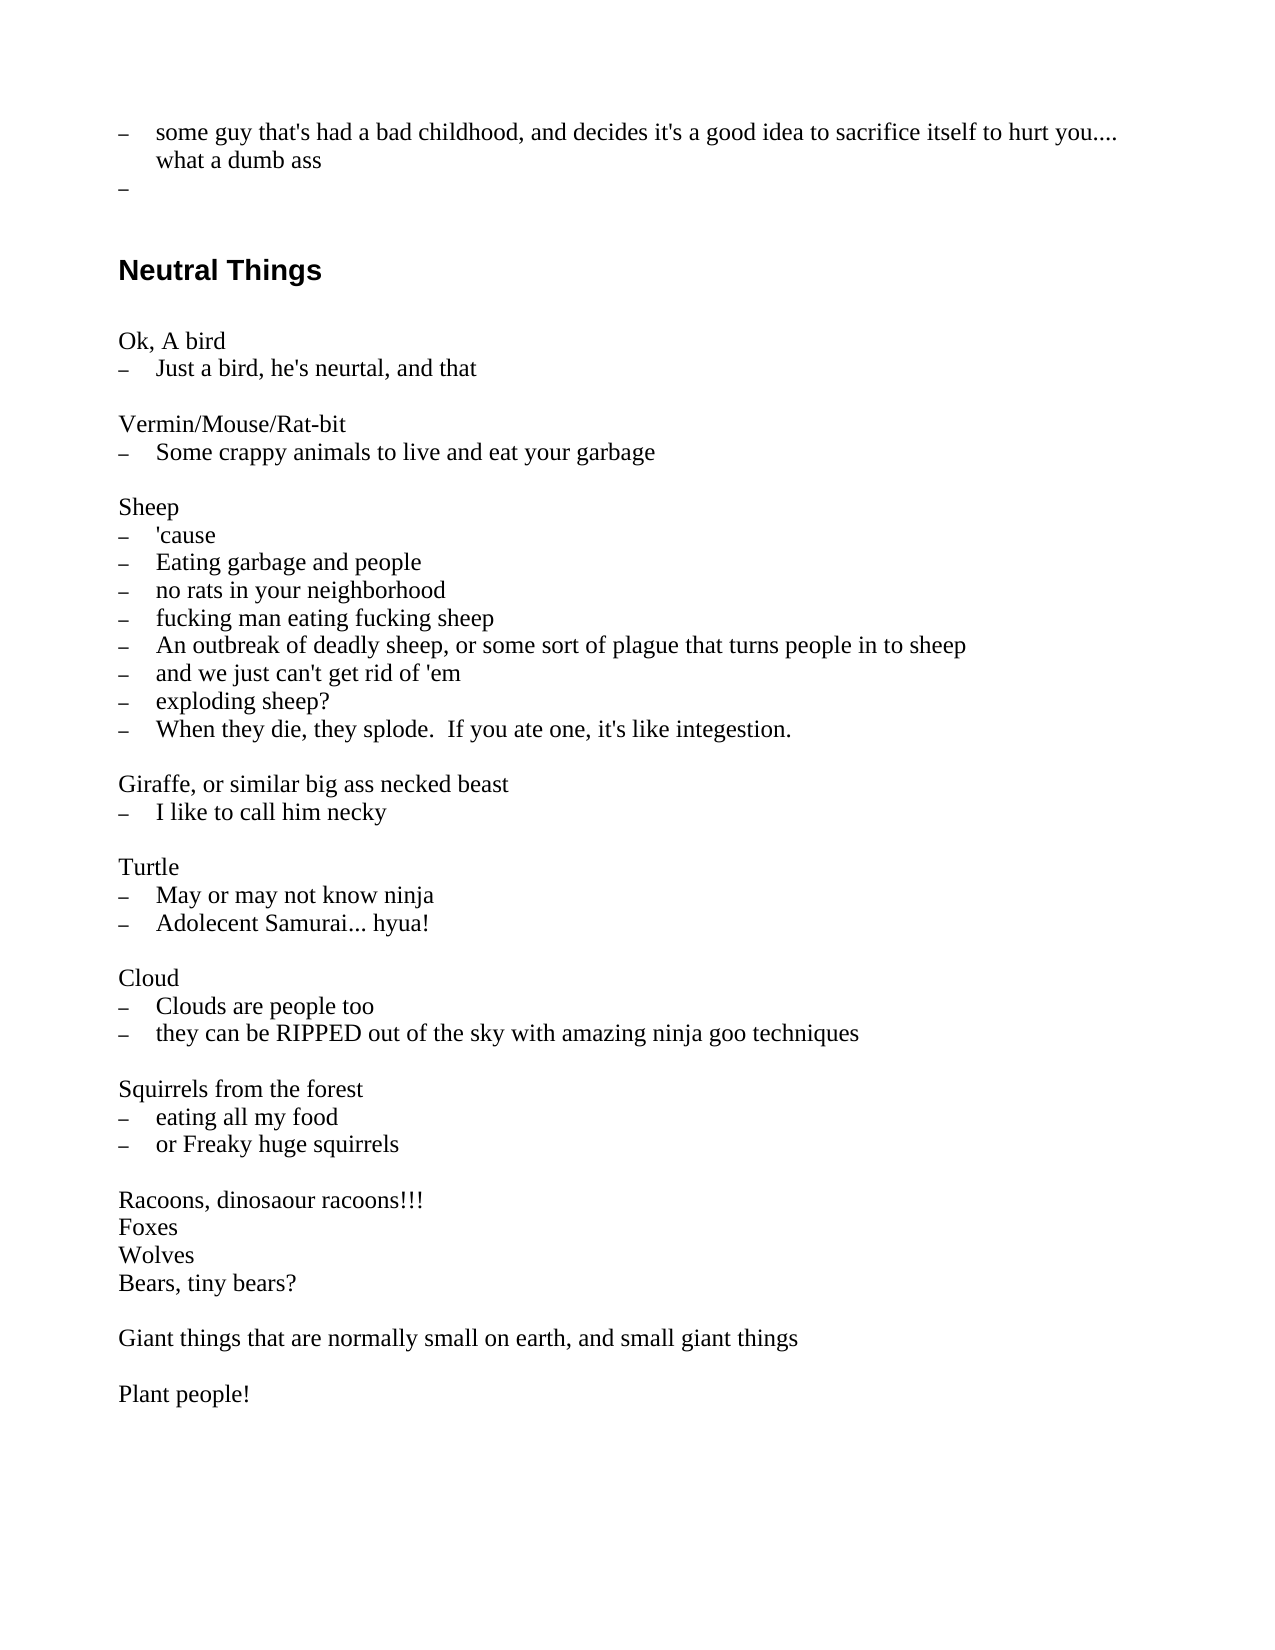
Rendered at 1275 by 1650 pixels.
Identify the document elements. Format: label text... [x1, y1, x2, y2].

list I like to call him necky [118, 798, 1157, 826]
text Turtle [118, 853, 1157, 881]
list fucking man eating fucking sheep [118, 604, 1157, 632]
text Plant people! [118, 1380, 1157, 1407]
text Cloud [118, 964, 1157, 992]
list Just a bird, he's neurtal, and that [118, 354, 1157, 382]
text Wolves [118, 1241, 1157, 1269]
subtitle Neutral Things [118, 254, 1157, 287]
list Eating garbage and people [118, 548, 1157, 576]
text Vermin/Mouse/Rat-bit [118, 410, 1157, 438]
list they can be RIPPED out of the sky with amazing ninja goo techniques [118, 1019, 1157, 1047]
text Giraffe, or similar big ass necked beast [118, 770, 1157, 798]
text Ok, A bird [118, 327, 1157, 354]
list or Freaky huge squirrels [118, 1130, 1157, 1158]
text Bears, tiny bears? [118, 1269, 1157, 1297]
list Clouds are people too [118, 992, 1157, 1019]
text Sheep [118, 493, 1157, 521]
list Some crappy animals to live and eat your garbage [118, 438, 1157, 465]
text Racoons, dinosaour racoons!!! [118, 1186, 1157, 1213]
list Adolecent Samurai... hyua! [118, 909, 1157, 936]
list and we just can't get rid of 'em [118, 659, 1157, 687]
list exploding sheep? [118, 687, 1157, 715]
list no rats in your neighborhood [118, 576, 1157, 604]
list eating all my food [118, 1103, 1157, 1130]
text Squirrels from the forest [118, 1075, 1157, 1103]
list May or may not know ninja [118, 881, 1157, 909]
list some guy that's had a bad childhood, and decides it's a good idea to sacrifice itself to hurt you.... what a dumb ass [118, 118, 1157, 173]
text Giant things that are normally small on earth, and small giant things [118, 1324, 1157, 1352]
list 'cause [118, 521, 1157, 548]
list An outbreak of deadly sheep, or some sort of plague that turns people in to sheep [118, 632, 1157, 659]
list When they die, they splode. If you ate one, it's like integestion. [118, 715, 1157, 742]
text Foxes [118, 1213, 1157, 1241]
